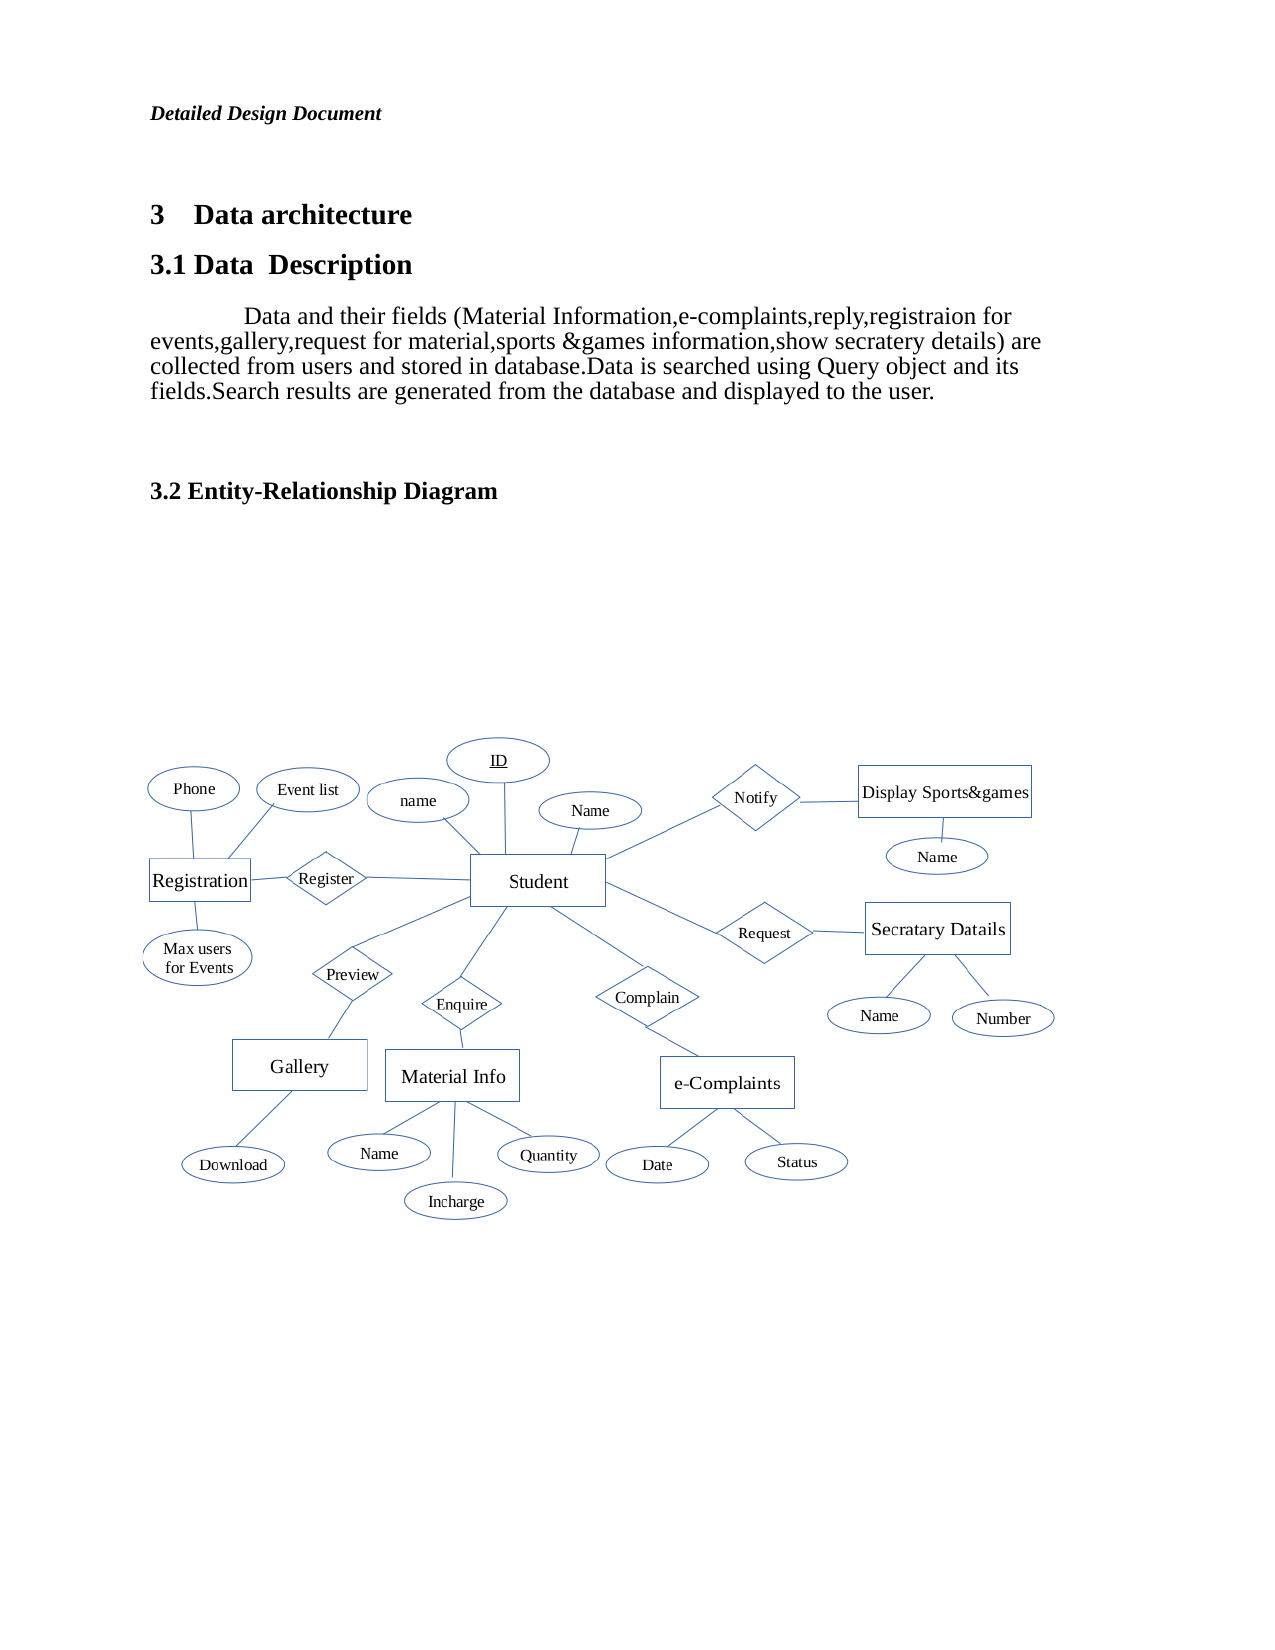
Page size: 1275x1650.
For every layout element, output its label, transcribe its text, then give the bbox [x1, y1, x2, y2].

text 3.1 Data Description [150, 254, 1125, 279]
text 3 Data architecture [150, 206, 1125, 229]
picture [142, 632, 1118, 1312]
text Data and their fields (Material Information,e-complaints,reply,registraion for events,gallery,request for material,sports &games information,show secratery details) are collected from users and stored in database.Data is searched using Query object and its fields.Search results are generated from the database and displayed to the user. [150, 304, 1125, 404]
text 3.2 Entity-Relationship Diagram [150, 479, 1125, 504]
